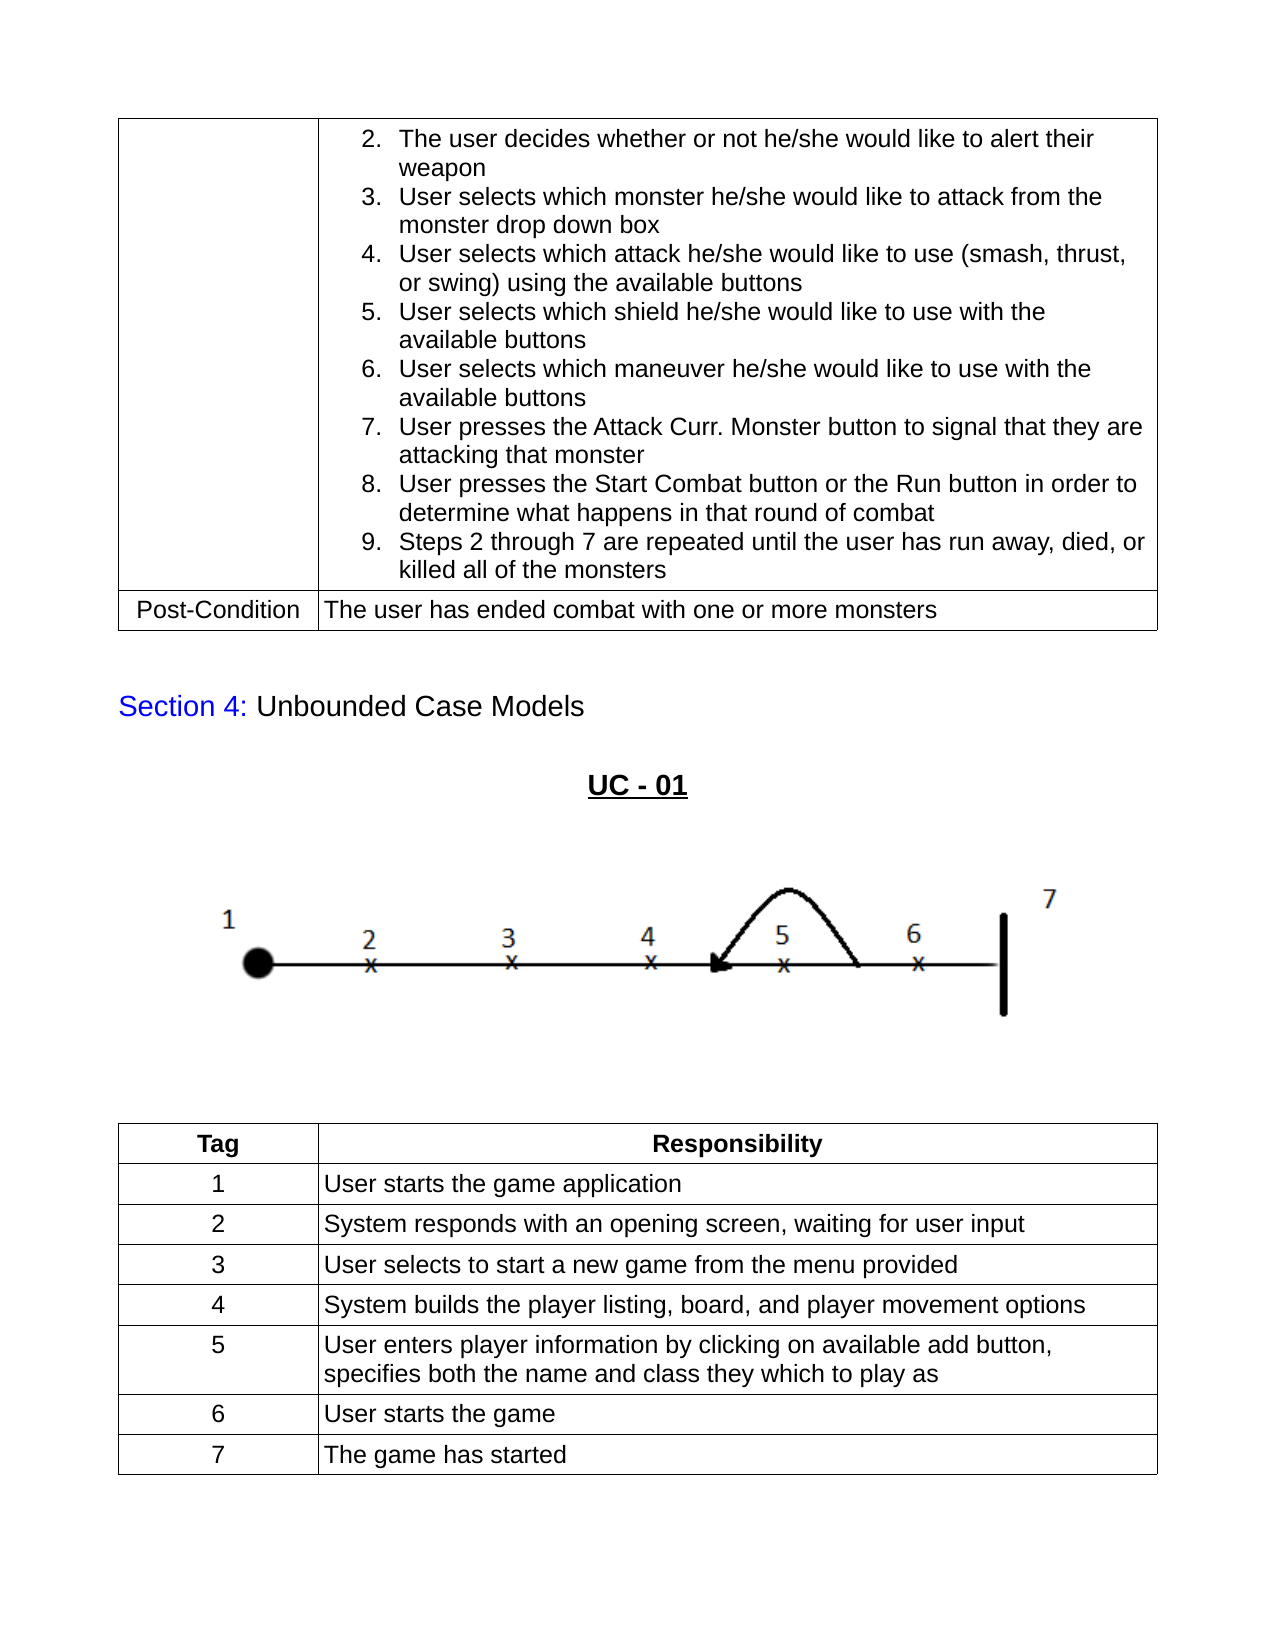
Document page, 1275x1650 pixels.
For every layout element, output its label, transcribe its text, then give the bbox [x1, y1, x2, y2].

table_cell 5 [119, 1326, 318, 1393]
picture [172, 831, 1119, 1056]
table_cell The game has started [319, 1435, 1157, 1474]
table_cell The monster combat view is displayed for the user The user decides whether or not he/she would like to alert their weapon User selects which monster he/she would like to attack from the monster drop down box User selects which attack he/she would like to use (smash, thrust, or swing) using the available buttons User selects which shield he/she would like to use with the available buttons User selects which maneuver he/she would like to use with the available buttons User presses the Attack Curr. Monster button to signal that they are attacking that monster User presses the Start Combat button or the Run button in order to determine what happens in that round of combat Steps 2 through 7 are repeated until the user has run away, died, or killed all of the monsters [319, 119, 1157, 590]
table_header Tag [119, 1124, 318, 1163]
table_cell 6 [119, 1395, 318, 1434]
table_cell 4 [119, 1285, 318, 1324]
table_cell The user has ended combat with one or more monsters [319, 591, 1157, 630]
subtitle Section 4: Unbounded Case Models [118, 689, 1157, 722]
table_cell User starts the game [319, 1395, 1157, 1434]
table_cell 3 [119, 1245, 318, 1284]
table_cell System builds the player listing, board, and player movement options [319, 1285, 1157, 1324]
table_cell 1 [119, 1164, 318, 1203]
table_cell [119, 119, 318, 590]
table_cell Post-Condition [119, 591, 318, 630]
table_cell 2 [119, 1205, 318, 1244]
table_cell User enters player information by clicking on available add button, specifies both the name and class they which to play as [319, 1326, 1157, 1393]
table_cell User starts the game application [319, 1164, 1157, 1203]
table_cell User selects to start a new game from the menu provided [319, 1245, 1157, 1284]
table_cell System responds with an opening screen, waiting for user input [319, 1205, 1157, 1244]
table_cell 7 [119, 1435, 318, 1474]
text UC - 01 [118, 768, 1157, 802]
table_header Responsibility [319, 1124, 1157, 1163]
